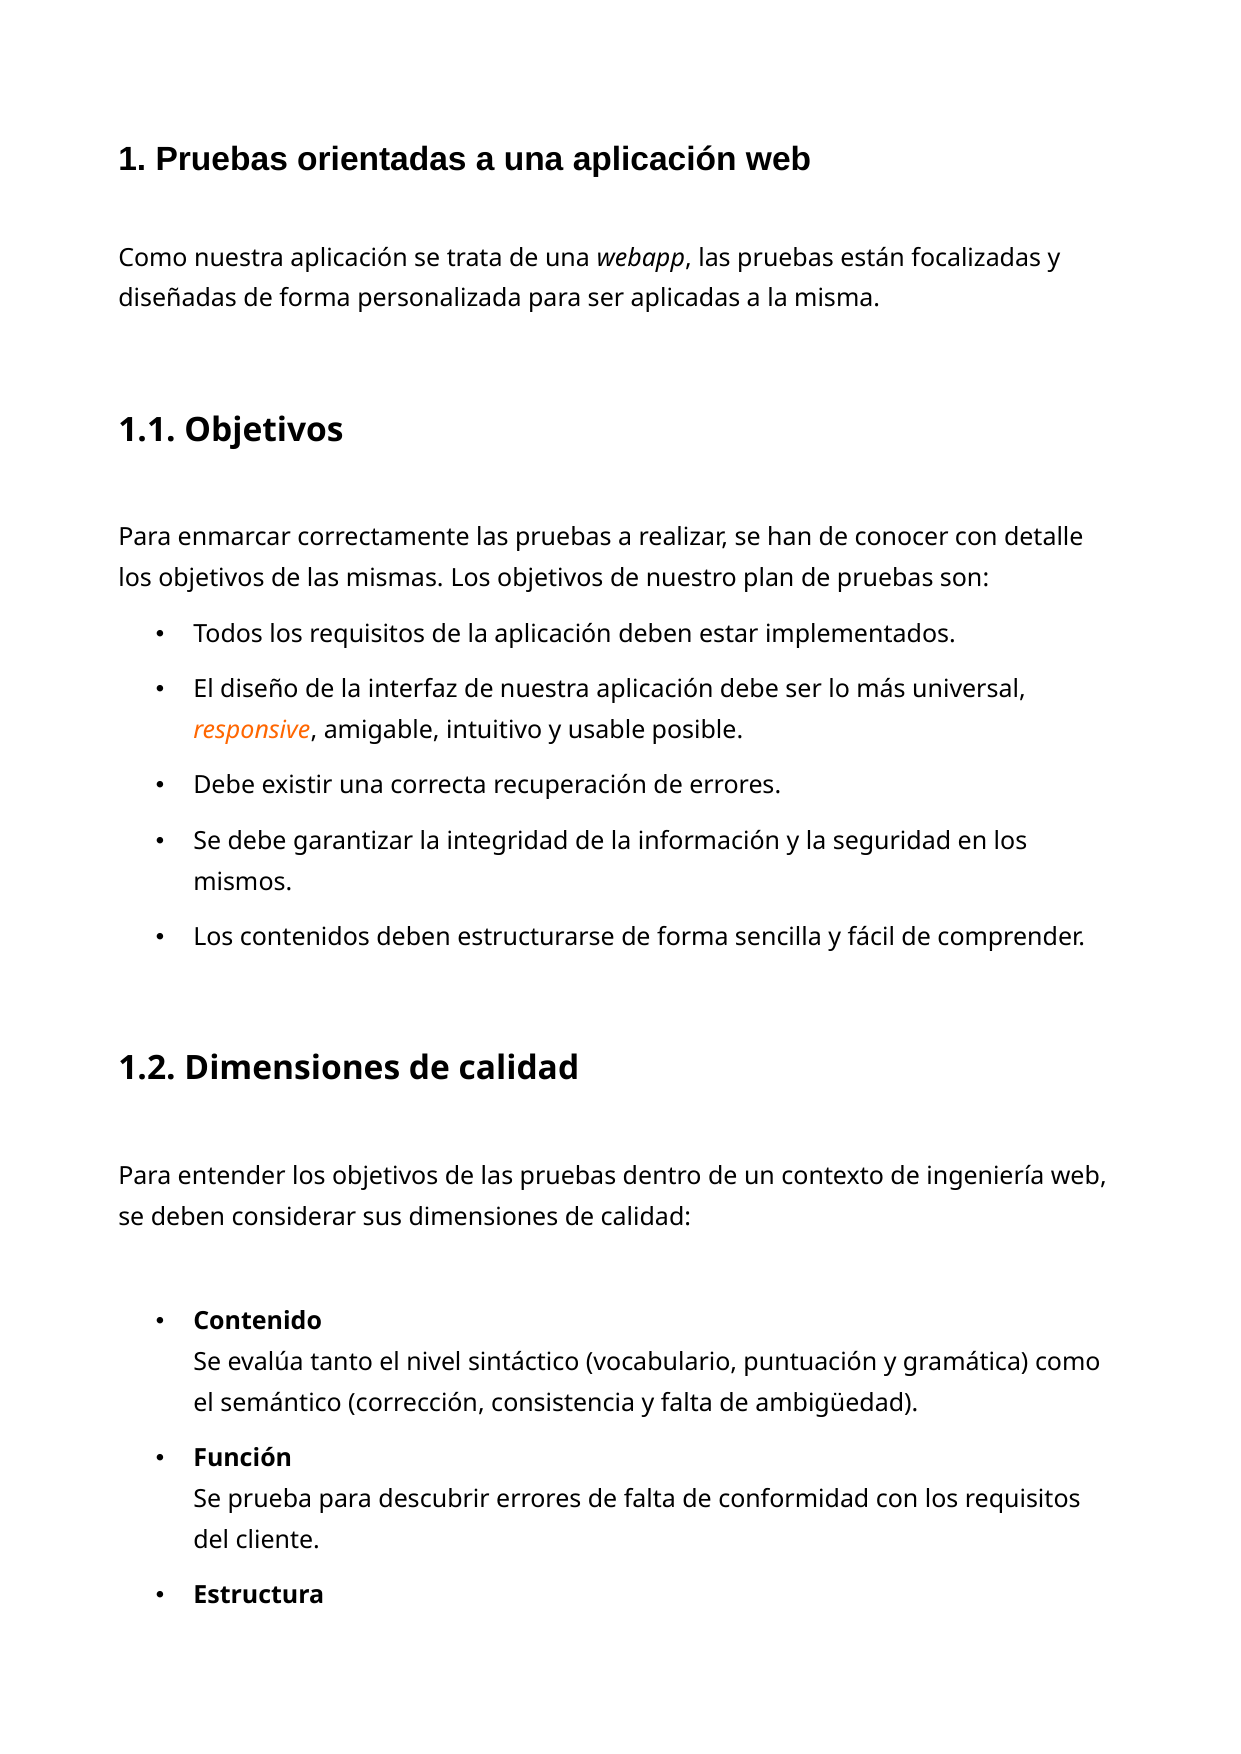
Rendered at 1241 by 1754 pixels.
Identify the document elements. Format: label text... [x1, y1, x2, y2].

list Debe existir una correcta recuperación de errores. [156, 767, 1122, 801]
text Para enmarcar correctamente las pruebas a realizar, se han de conocer con detalle los objetivos de las mismas. Los objetivos de nuestro plan de pruebas son: [118, 519, 1122, 594]
subtitle 1.1. Objetivos [118, 405, 1122, 451]
list Contenido Se evalúa tanto el nivel sintáctico (vocabulario, puntuación y gramática) como el semántico (corrección, consistencia y falta de ambigüedad). [156, 1303, 1122, 1418]
list El diseño de la interfaz de nuestra aplicación debe ser lo más universal, responsive, amigable, intuitivo y usable posible. [156, 671, 1122, 746]
subtitle 1.2. Dimensiones de calidad [118, 1044, 1122, 1089]
text Para entender los objetivos de las pruebas dentro de un contexto de ingeniería web, se deben considerar sus dimensiones de calidad: [118, 1157, 1122, 1232]
list Estructura Se valora la adecuada entrega de contenido y funcionalidades de la aplicación, que al ser modular es extensible y que puede soportarse conforme se agregue nuevos contenidos o funcionalidades. [156, 1577, 1122, 1611]
list Todos los requisitos de la aplicación deben estar implementados. [156, 615, 1122, 649]
list Los contenidos deben estructurarse de forma sencilla y fácil de comprender. [156, 918, 1122, 953]
list Se debe garantizar la integridad de la información y la seguridad en los mismos. [156, 822, 1122, 897]
text Como nuestra aplicación se trata de una webapp, las pruebas están focalizadas y diseñadas de forma personalizada para ser aplicadas a la misma. [118, 239, 1122, 314]
list Función Se prueba para descubrir errores de falta de conformidad con los requisitos del cliente. [156, 1440, 1122, 1556]
subtitle 1. Pruebas orientadas a una aplicación web [118, 139, 1122, 178]
